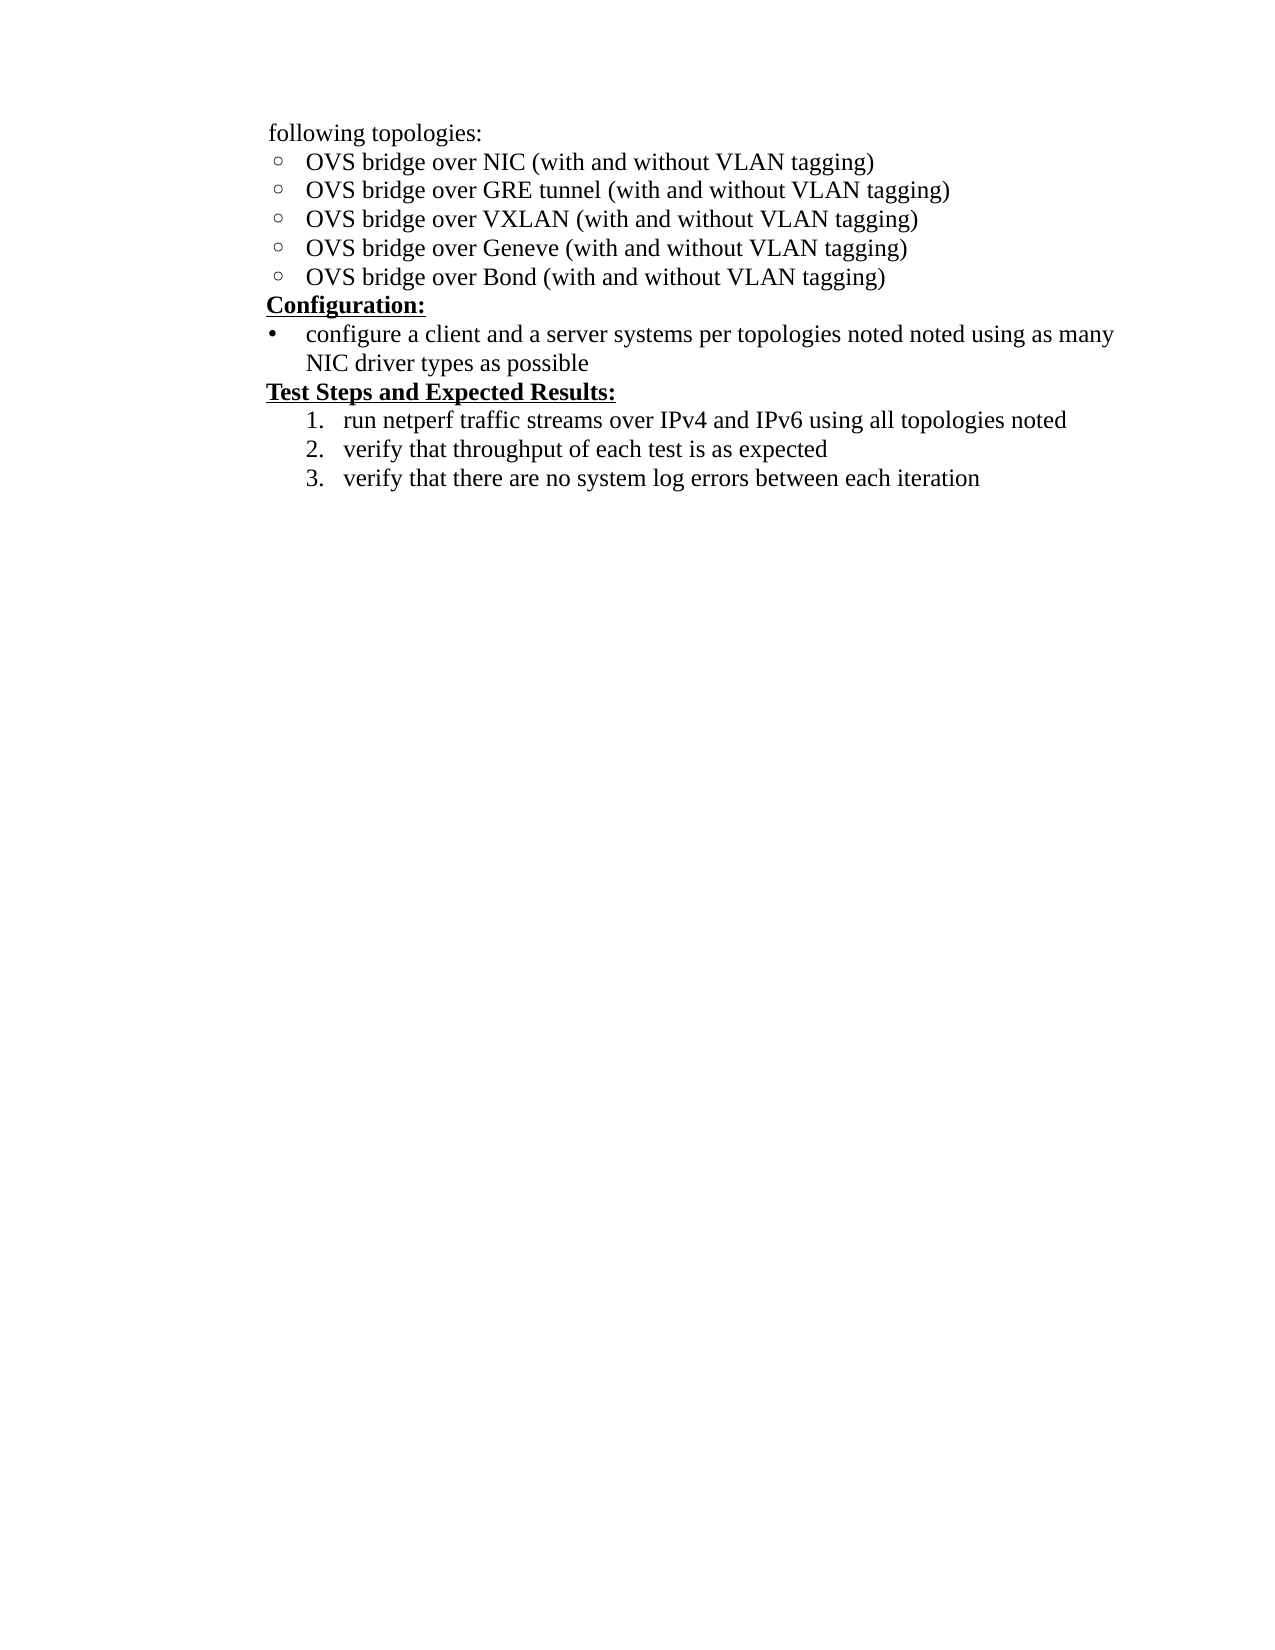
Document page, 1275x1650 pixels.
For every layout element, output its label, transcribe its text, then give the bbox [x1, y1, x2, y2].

list verify that there are no system log errors between each iteration [306, 463, 1157, 492]
list OVS bridge over VXLAN (with and without VLAN tagging) [268, 204, 1157, 233]
list OVS bridge over NIC (with and without VLAN tagging) [268, 147, 1157, 176]
list OVS bridge over GRE tunnel (with and without VLAN tagging) [268, 176, 1157, 204]
text Test Steps and Expected Results: [118, 377, 1157, 406]
list following topologies: [231, 118, 1157, 147]
list OVS bridge over Bond (with and without VLAN tagging) [268, 262, 1157, 291]
list configure a client and a server systems per topologies noted noted using as many NIC driver types as possible [268, 319, 1157, 377]
list run netperf traffic streams over IPv4 and IPv6 using all topologies noted [306, 406, 1157, 434]
text Configuration: [118, 291, 1157, 319]
list verify that throughput of each test is as expected [306, 434, 1157, 463]
list OVS bridge over Geneve (with and without VLAN tagging) [268, 233, 1157, 262]
